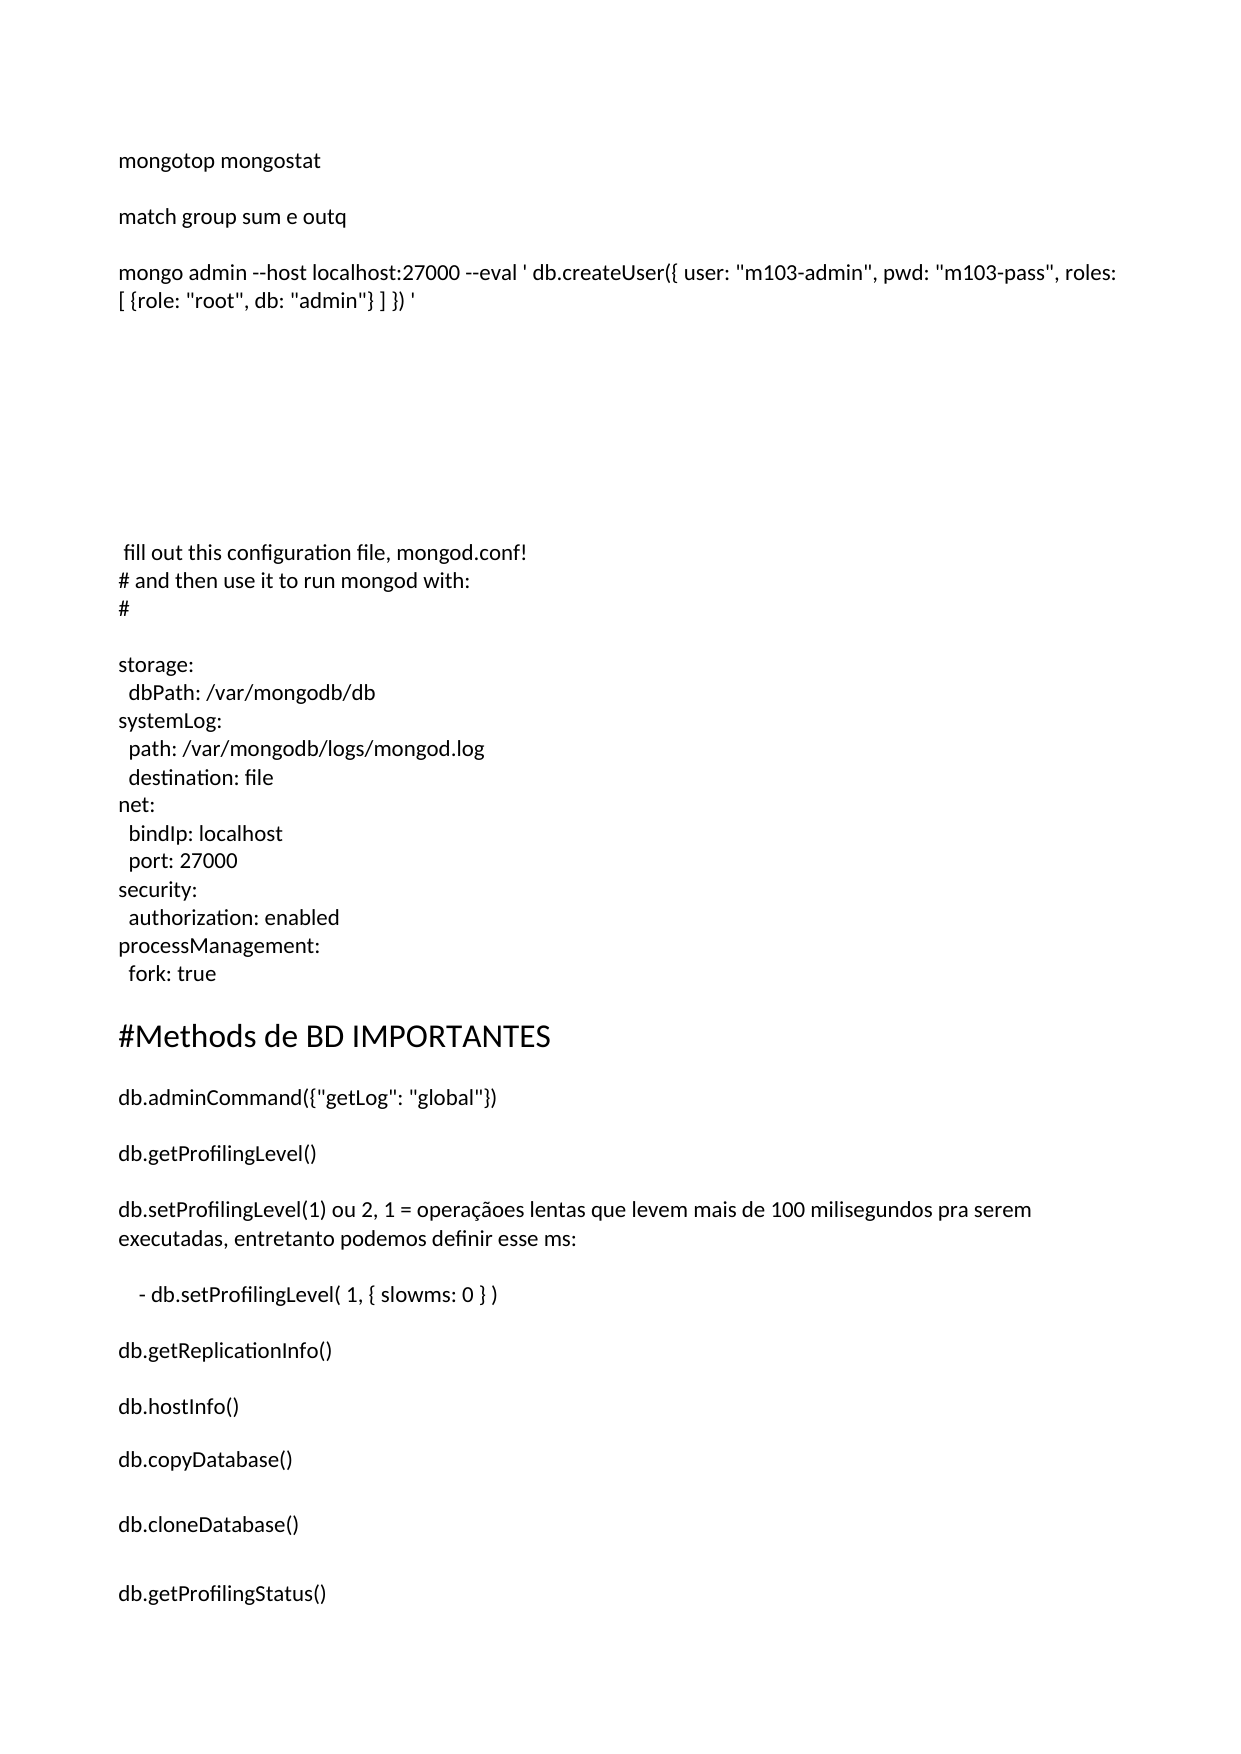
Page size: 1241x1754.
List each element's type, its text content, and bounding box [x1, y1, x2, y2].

text mongotop mongostat [118, 146, 1122, 174]
subtitle db.cloneDatabase() [118, 1510, 1122, 1538]
text db.getReplicationInfo() [118, 1336, 1122, 1364]
text authorization: enabled [118, 903, 1122, 931]
text port: 27000 [118, 847, 1122, 875]
text dbPath: /var/mongodb/db [118, 678, 1122, 707]
text fork: true [118, 959, 1122, 987]
text db.hostInfo() [118, 1392, 1122, 1420]
text db.adminCommand({"getLog": "global"}) [118, 1083, 1122, 1112]
text - db.setProfilingLevel( 1, { slowms: 0 } ) [118, 1280, 1122, 1308]
text bindIp: localhost [118, 819, 1122, 847]
text mongo admin --host localhost:27000 --eval ' db.createUser({ user: "m103-admin", pwd: "m103-pass", roles: [ {role: "root", db: "admin"} ] }) ' [118, 258, 1122, 314]
text systemLog: [118, 707, 1122, 734]
subtitle db.copyDatabase() [118, 1445, 1122, 1473]
text fill out this configuration file, mongod.conf! [118, 538, 1122, 566]
text path: /var/mongodb/logs/mongod.log [118, 734, 1122, 763]
text match group sum e outq [118, 202, 1122, 230]
text net: [118, 791, 1122, 819]
text # and then use it to run mongod with: [118, 566, 1122, 594]
text db.getProfilingLevel() [118, 1139, 1122, 1168]
text destination: file [118, 763, 1122, 791]
text db.setProfilingLevel(1) ou 2, 1 = operaçãoes lentas que levem mais de 100 milisegundos pra serem executadas, entretanto podemos definir esse ms: [118, 1196, 1122, 1252]
text #Methods de BD IMPORTANTES [118, 1015, 1122, 1056]
text # [118, 594, 1122, 622]
text processManagement: [118, 931, 1122, 959]
text storage: [118, 651, 1122, 678]
text db.getProfilingStatus() [118, 1579, 1122, 1607]
text security: [118, 875, 1122, 903]
